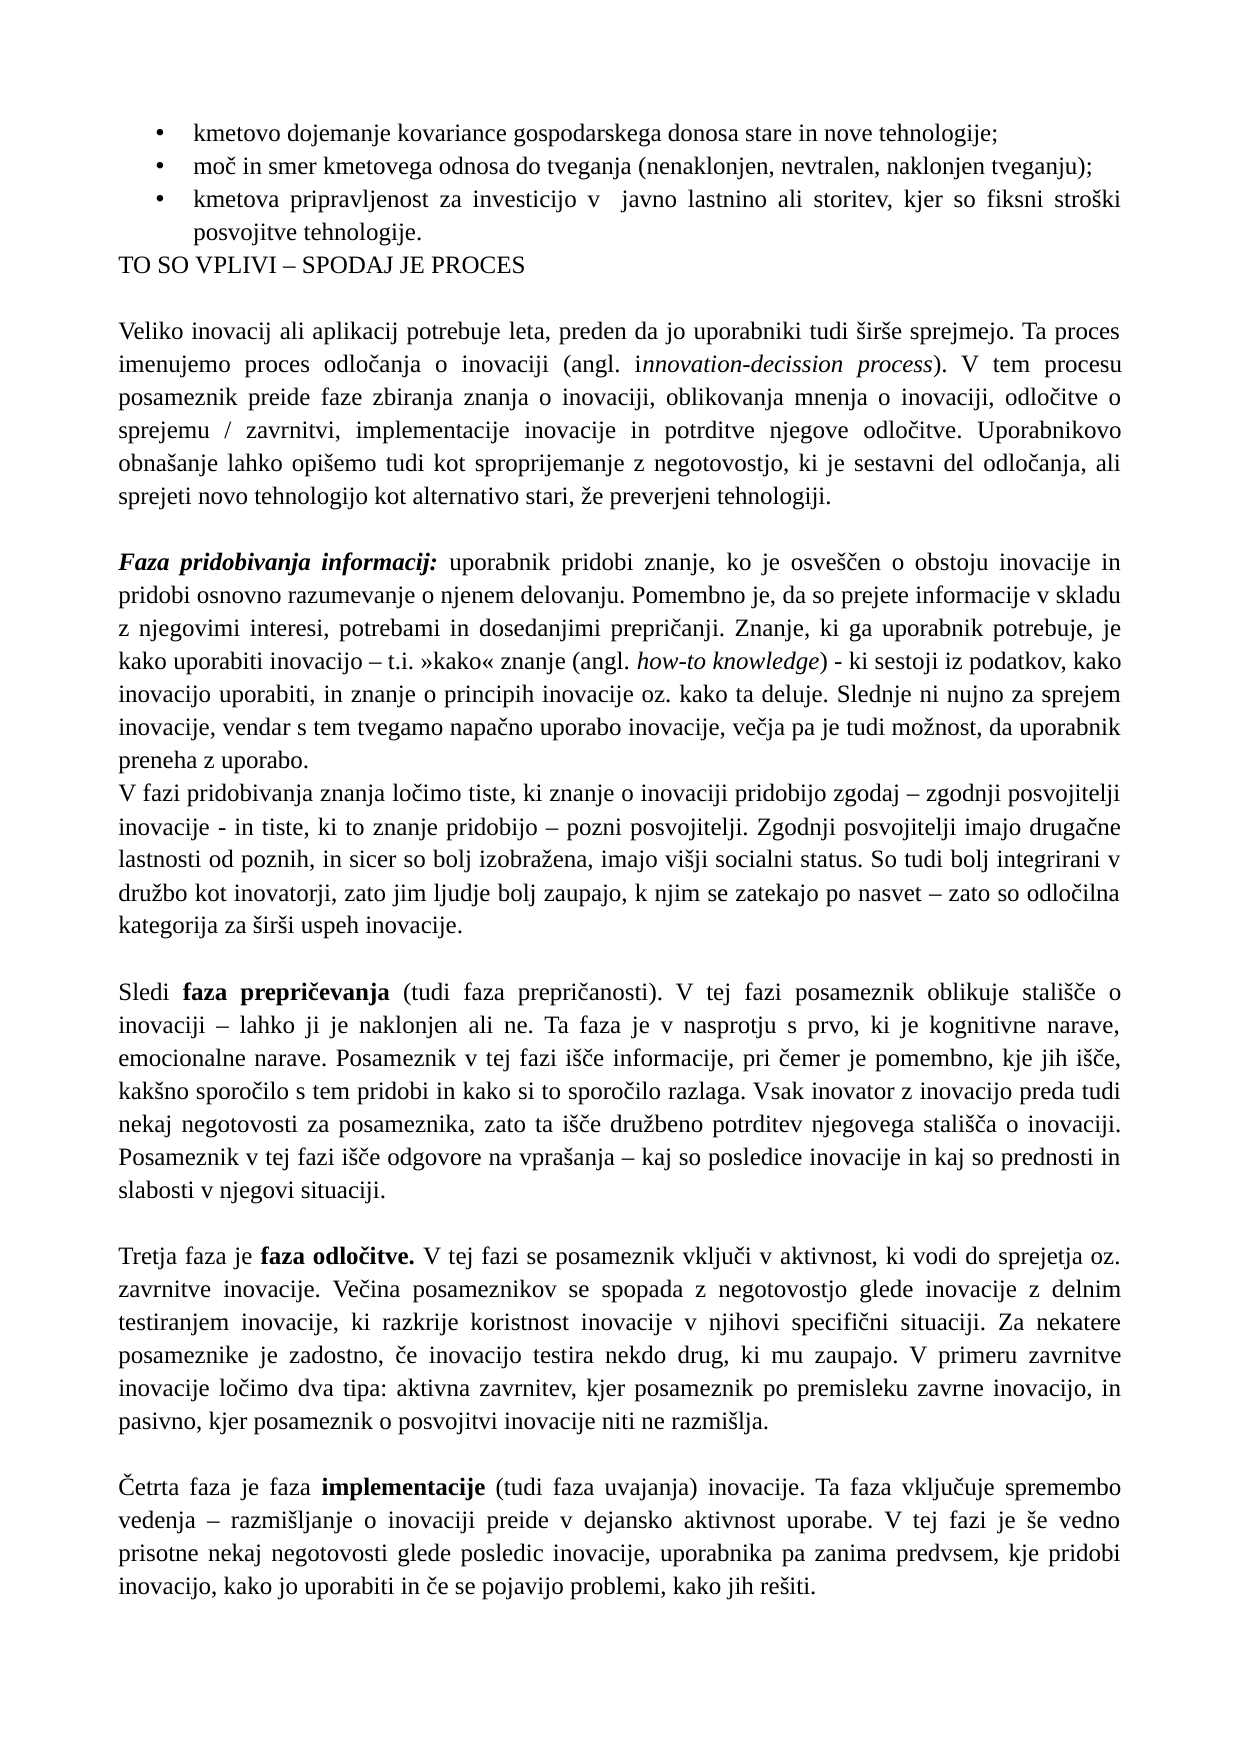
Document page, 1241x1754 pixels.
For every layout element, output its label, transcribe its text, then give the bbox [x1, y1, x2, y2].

list kmetova pripravljenost za investicijo v javno lastnino ali storitev, kjer so fiksni stroški posvojitve tehnologije. [156, 184, 1122, 246]
text Tretja faza je faza odločitve. V tej fazi se posameznik vključi v aktivnost, ki vodi do sprejetja oz. zavrnitve inovacije. Večina posameznikov se spopada z negotovostjo glede inovacije z delnim testiranjem inovacije, ki razkrije koristnost inovacije v njihovi specifični situaciji. Za nekatere posameznike je zadostno, če inovacijo testira nekdo drug, ki mu zaupajo. V primeru zavrnitve inovacije ločimo dva tipa: aktivna zavrnitev, kjer posameznik po premisleku zavrne inovacijo, in pasivno, kjer posameznik o posvojitvi inovacije niti ne razmišlja. [118, 1241, 1122, 1435]
text Veliko inovacij ali aplikacij potrebuje leta, preden da jo uporabniki tudi širše sprejmejo. Ta proces imenujemo proces odločanja o inovaciji (angl. innovation-decission process). V tem procesu posameznik preide faze zbiranja znanja o inovaciji, oblikovanja mnenja o inovaciji, odločitve o sprejemu / zavrnitvi, implementacije inovacije in potrditve njegove odločitve. Uporabnikovo obnašanje lahko opišemo tudi kot sproprijemanje z negotovostjo, ki je sestavni del odločanja, ali sprejeti novo tehnologijo kot alternativo stari, že preverjeni tehnologiji. [118, 316, 1122, 510]
text Faza pridobivanja informacij: uporabnik pridobi znanje, ko je osveščen o obstoju inovacije in pridobi osnovno razumevanje o njenem delovanju. Pomembno je, da so prejete informacije v skladu z njegovimi interesi, potrebami in dosedanjimi prepričanji. Znanje, ki ga uporabnik potrebuje, je kako uporabiti inovacijo – t.i. »kako« znanje (angl. how-to knowledge) - ki sestoji iz podatkov, kako inovacijo uporabiti, in znanje o principih inovacije oz. kako ta deluje. Slednje ni nujno za sprejem inovacije, vendar s tem tvegamo napačno uporabo inovacije, večja pa je tudi možnost, da uporabnik preneha z uporabo. [118, 547, 1122, 774]
list moč in smer kmetovega odnosa do tveganja (nenaklonjen, nevtralen, naklonjen tveganju); [156, 151, 1122, 180]
text Sledi faza prepričevanja (tudi faza prepričanosti). V tej fazi posameznik oblikuje stališče o inovaciji – lahko ji je naklonjen ali ne. Ta faza je v nasprotju s prvo, ki je kognitivne narave, emocionalne narave. Posameznik v tej fazi išče informacije, pri čemer je pomembno, kje jih išče, kakšno sporočilo s tem pridobi in kako si to sporočilo razlaga. Vsak inovator z inovacijo preda tudi nekaj negotovosti za posameznika, zato ta išče družbeno potrditev njegovega stališča o inovaciji. Posameznik v tej fazi išče odgovore na vprašanja – kaj so posledice inovacije in kaj so prednosti in slabosti v njegovi situaciji. [118, 977, 1122, 1203]
text TO SO VPLIVI – SPODAJ JE PROCES [118, 250, 1122, 279]
text Četrta faza je faza implementacije (tudi faza uvajanja) inovacije. Ta faza vključuje spremembo vedenja – razmišljanje o inovaciji preide v dejansko aktivnost uporabe. V tej fazi je še vedno prisotne nekaj negotovosti glede posledic inovacije, uporabnika pa zanima predvsem, kje pridobi inovacijo, kako jo uporabiti in če se pojavijo problemi, kako jih rešiti. [118, 1472, 1122, 1600]
list kmetovo dojemanje kovariance gospodarskega donosa stare in nove tehnologije; [156, 118, 1122, 147]
text V fazi pridobivanja znanja ločimo tiste, ki znanje o inovaciji pridobijo zgodaj – zgodnji posvojitelji inovacije - in tiste, ki to znanje pridobijo – pozni posvojitelji. Zgodnji posvojitelji imajo drugačne lastnosti od poznih, in sicer so bolj izobražena, imajo višji socialni status. So tudi bolj integrirani v družbo kot inovatorji, zato jim ljudje bolj zaupajo, k njim se zatekajo po nasvet – zato so odločilna kategorija za širši uspeh inovacije. [118, 778, 1122, 939]
